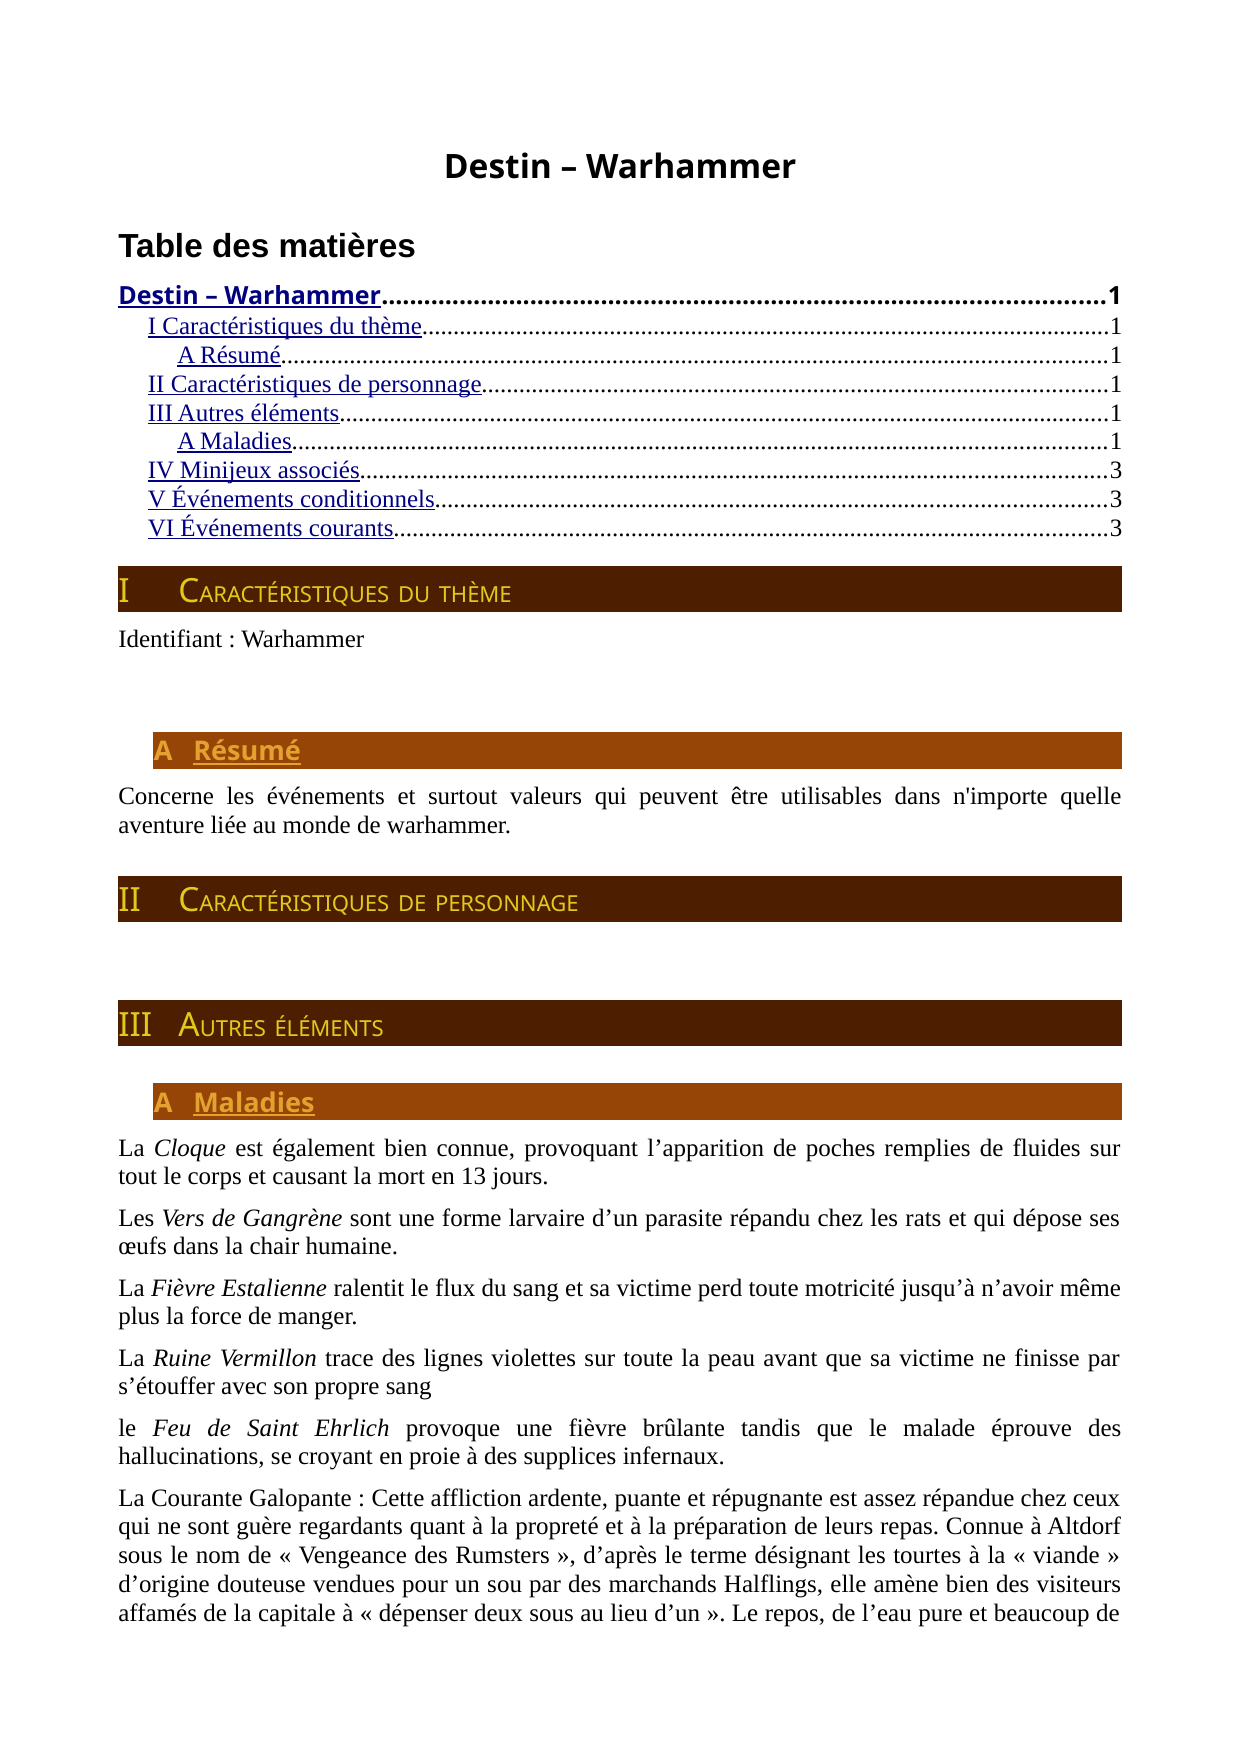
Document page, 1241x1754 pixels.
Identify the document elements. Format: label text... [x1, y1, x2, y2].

text IV Minijeux associés 3 [148, 455, 1122, 484]
text La Fièvre Estalienne ralentit le flux du sang et sa victime perd toute motricité jusqu’à n’avoir même plus la force de manger. [118, 1273, 1122, 1330]
text A Maladies 1 [177, 426, 1122, 455]
subtitle Table des matières [118, 226, 1122, 265]
text Concerne les événements et surtout valeurs qui peuvent être utilisables dans n'importe quelle aventure liée au monde de warhammer. [118, 781, 1122, 839]
subtitle Destin – Warhammer [118, 143, 1122, 189]
text A Résumé 1 [177, 340, 1122, 369]
text V Événements conditionnels 3 [148, 484, 1122, 513]
subtitle Maladies [153, 1083, 1122, 1120]
subtitle Caractéristiques du thème [118, 566, 1122, 612]
subtitle Autres éléments [118, 1000, 1122, 1046]
text La Ruine Vermillon trace des lignes violettes sur toute la peau avant que sa victime ne finisse par s’étouffer avec son propre sang [118, 1343, 1122, 1400]
text Destin – Warhammer 1 [118, 277, 1122, 311]
text Identifiant : Warhammer [118, 624, 1122, 653]
text le Feu de Saint Ehrlich provoque une fièvre brûlante tandis que le malade éprouve des hallucinations, se croyant en proie à des supplices infernaux. [118, 1413, 1122, 1470]
subtitle Résumé [153, 732, 1122, 769]
text I Caractéristiques du thème 1 [148, 311, 1122, 340]
text VI Événements courants 3 [148, 513, 1122, 541]
text Les Vers de Gangrène sont une forme larvaire d’un parasite répandu chez les rats et qui dépose ses œufs dans la chair humaine. [118, 1203, 1122, 1260]
text III Autres éléments 1 [148, 398, 1122, 426]
text La Courante Galopante : Cette affliction ardente, puante et répugnante est assez répandue chez ceux qui ne sont guère regardants quant à la propreté et à la préparation de leurs repas. Connue à Altdorf sous le nom de « Vengeance des Rumsters », d’après le terme désignant les tourtes à la « viande » d’origine douteuse vendues pour un sou par des marchands Halflings, elle amène bien des visiteurs affamés de la capitale à « dépenser deux sous au lieu d’un ». Le repos, de l’eau pure et beaucoup de [118, 1483, 1122, 1626]
text II Caractéristiques de personnage 1 [148, 369, 1122, 398]
text La Cloque est également bien connue, provoquant l’apparition de poches remplies de fluides sur tout le corps et causant la mort en 13 jours. [118, 1133, 1122, 1190]
subtitle Caractéristiques de personnage [118, 876, 1122, 922]
